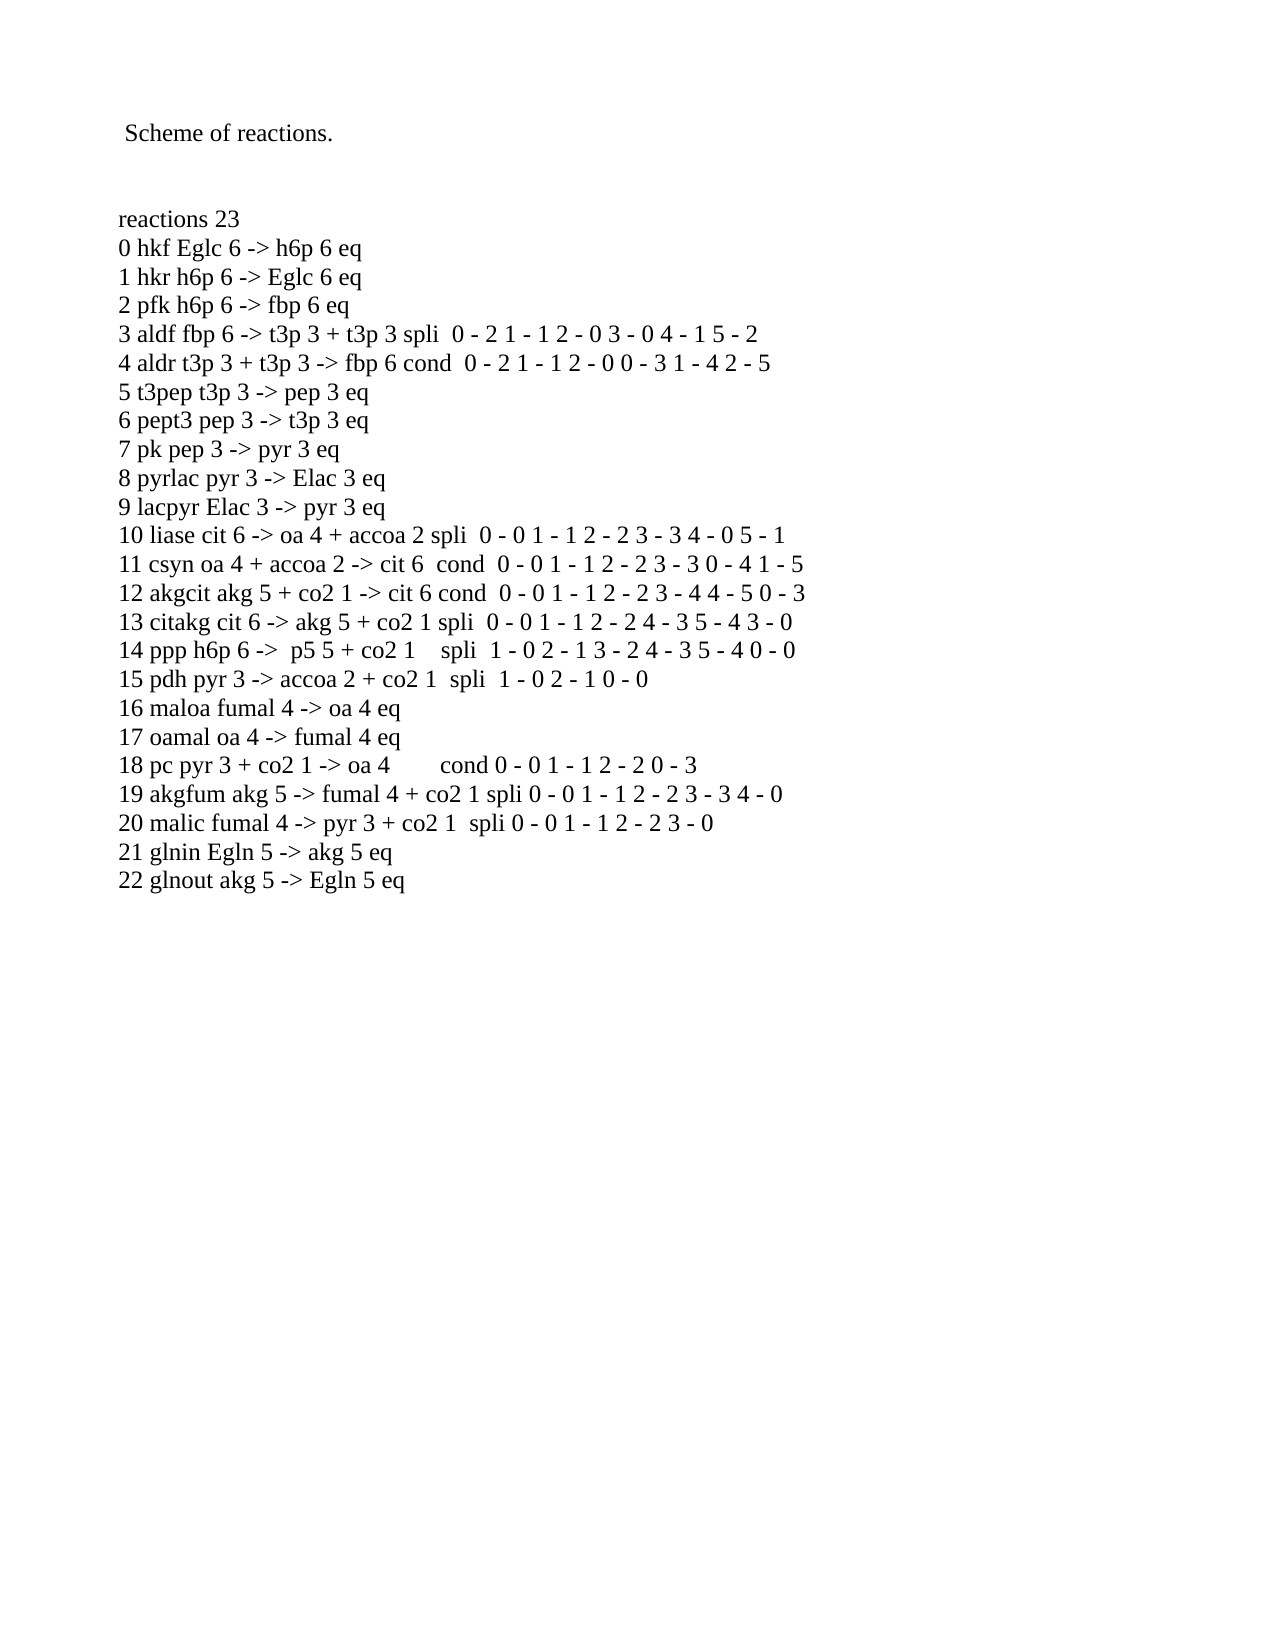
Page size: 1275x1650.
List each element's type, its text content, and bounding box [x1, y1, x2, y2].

text 6 pept3 pep 3 -> t3p 3 eq [118, 406, 1157, 434]
text 12 akgcit akg 5 + co2 1 -> cit 6 cond 0 - 0 1 - 1 2 - 2 3 - 4 4 - 5 0 - 3 [118, 578, 1157, 607]
text 7 pk pep 3 -> pyr 3 eq [118, 434, 1157, 463]
text Scheme of reactions. [118, 118, 1157, 147]
text 16 maloa fumal 4 -> oa 4 eq [118, 693, 1157, 722]
text 20 malic fumal 4 -> pyr 3 + co2 1 spli 0 - 0 1 - 1 2 - 2 3 - 0 [118, 808, 1157, 837]
text 11 csyn oa 4 + accoa 2 -> cit 6 cond 0 - 0 1 - 1 2 - 2 3 - 3 0 - 4 1 - 5 [118, 549, 1157, 578]
text 5 t3pep t3p 3 -> pep 3 eq [118, 377, 1157, 406]
text 10 liase cit 6 -> oa 4 + accoa 2 spli 0 - 0 1 - 1 2 - 2 3 - 3 4 - 0 5 - 1 [118, 521, 1157, 549]
text 8 pyrlac pyr 3 -> Elac 3 eq [118, 463, 1157, 492]
text 17 oamal oa 4 -> fumal 4 eq [118, 722, 1157, 751]
text 4 aldr t3p 3 + t3p 3 -> fbp 6 cond 0 - 2 1 - 1 2 - 0 0 - 3 1 - 4 2 - 5 [118, 348, 1157, 377]
text 14 ppp h6p 6 -> p5 5 + co2 1 spli 1 - 0 2 - 1 3 - 2 4 - 3 5 - 4 0 - 0 [118, 636, 1157, 664]
text 9 lacpyr Elac 3 -> pyr 3 eq [118, 492, 1157, 521]
text 1 hkr h6p 6 -> Eglc 6 eq [118, 262, 1157, 291]
text 22 glnout akg 5 -> Egln 5 eq [118, 866, 1157, 894]
text 19 akgfum akg 5 -> fumal 4 + co2 1 spli 0 - 0 1 - 1 2 - 2 3 - 3 4 - 0 [118, 779, 1157, 808]
text 0 hkf Eglc 6 -> h6p 6 eq [118, 233, 1157, 262]
text 2 pfk h6p 6 -> fbp 6 eq [118, 291, 1157, 319]
text 3 aldf fbp 6 -> t3p 3 + t3p 3 spli 0 - 2 1 - 1 2 - 0 3 - 0 4 - 1 5 - 2 [118, 319, 1157, 348]
text 18 pc pyr 3 + co2 1 -> oa 4 cond 0 - 0 1 - 1 2 - 2 0 - 3 [118, 751, 1157, 779]
text 13 citakg cit 6 -> akg 5 + co2 1 spli 0 - 0 1 - 1 2 - 2 4 - 3 5 - 4 3 - 0 [118, 607, 1157, 636]
text 15 pdh pyr 3 -> accoa 2 + co2 1 spli 1 - 0 2 - 1 0 - 0 [118, 664, 1157, 693]
text 21 glnin Egln 5 -> akg 5 eq [118, 837, 1157, 866]
text reactions 23 [118, 204, 1157, 233]
